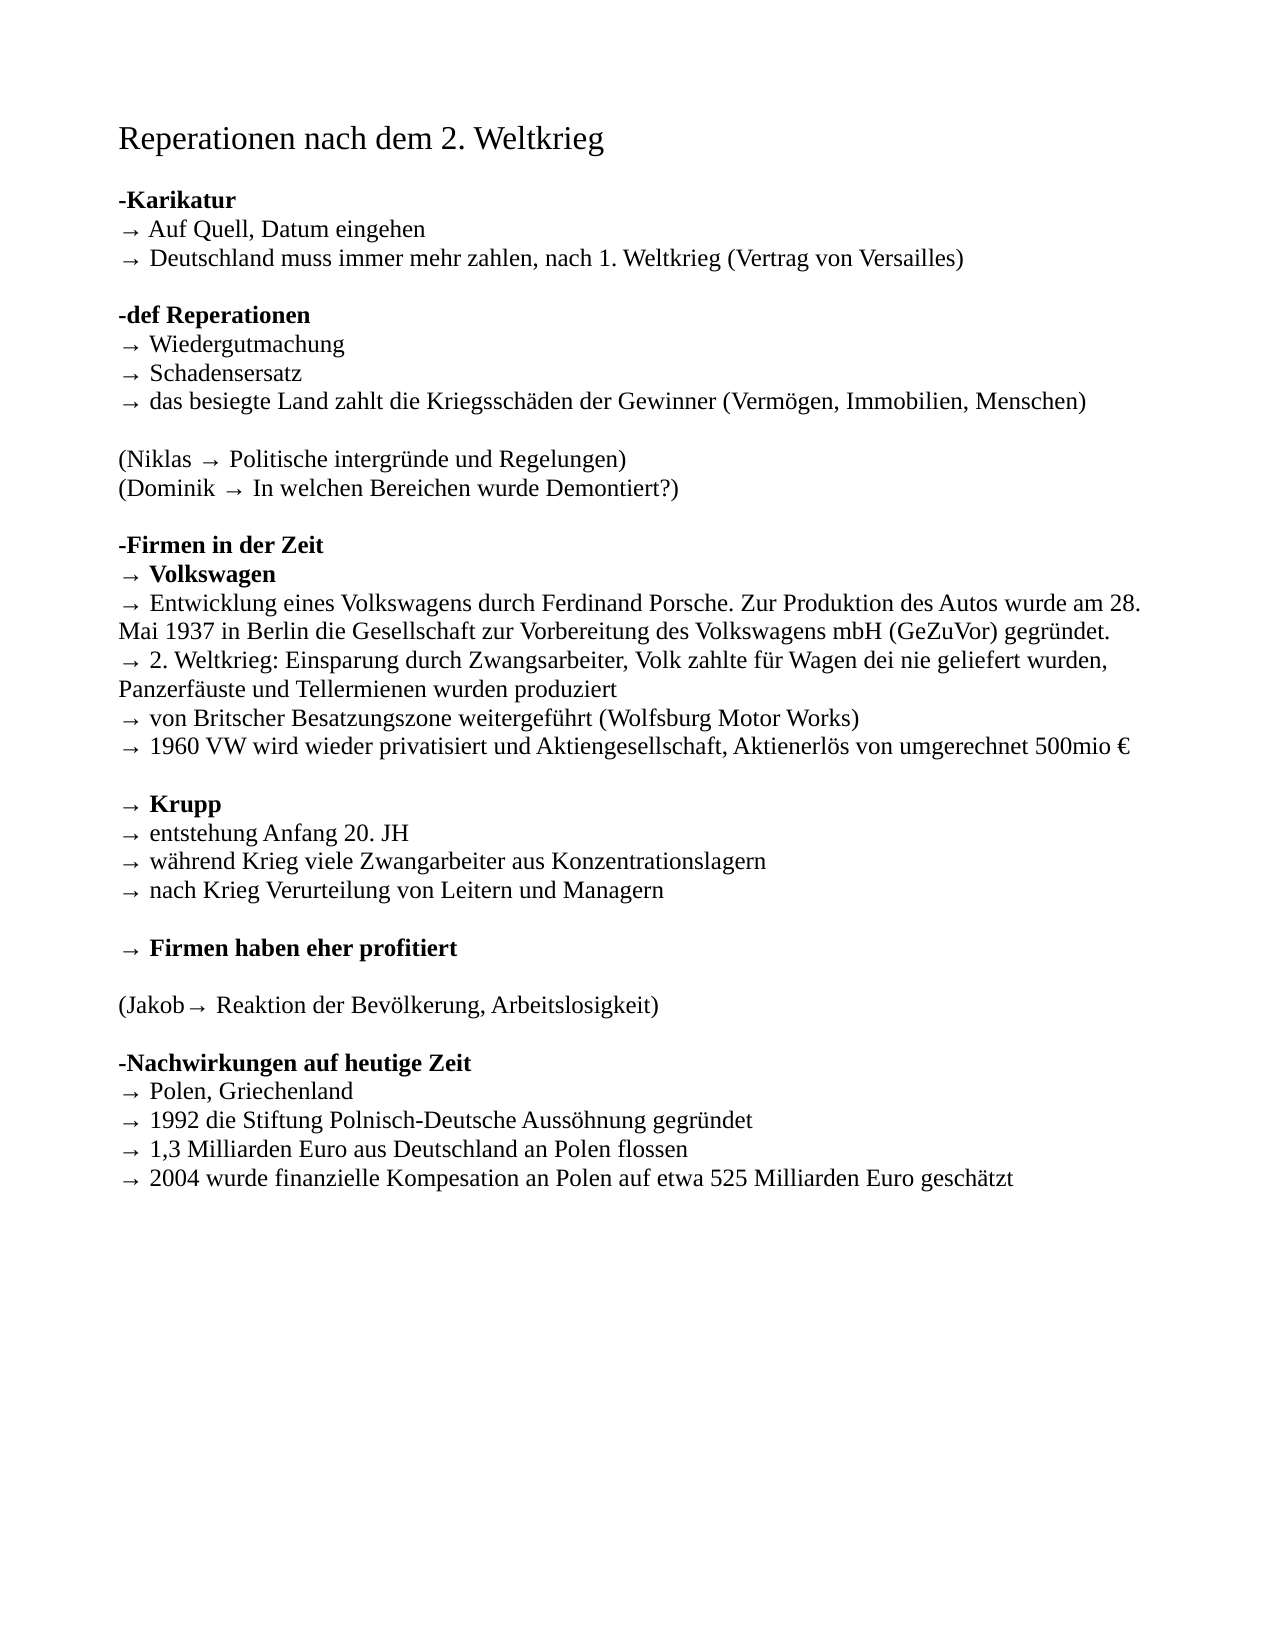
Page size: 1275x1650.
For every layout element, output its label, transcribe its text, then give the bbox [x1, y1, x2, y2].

text → Wiedergutmachung [118, 329, 1157, 358]
text → Auf Quell, Datum eingehen [118, 214, 1157, 243]
text → während Krieg viele Zwangarbeiter aus Konzentrationslagern [118, 846, 1157, 875]
text → 1992 die Stiftung Polnisch-Deutsche Aussöhnung gegründet [118, 1105, 1157, 1134]
text (Jakob→ Reaktion der Bevölkerung, Arbeitslosigkeit) [118, 990, 1157, 1019]
text → 1,3 Milliarden Euro aus Deutschland an Polen flossen [118, 1134, 1157, 1163]
text Panzerfäuste und Tellermienen wurden produziert [118, 674, 1157, 703]
text -Karikatur [118, 185, 1157, 214]
text → Firmen haben eher profitiert [118, 933, 1157, 961]
text → Volkswagen [118, 559, 1157, 588]
text → Deutschland muss immer mehr zahlen, nach 1. Weltkrieg (Vertrag von Versailles) [118, 243, 1157, 271]
text → Entwicklung eines Volkswagens durch Ferdinand Porsche. Zur Produktion des Autos wurde am 28. Mai 1937 in Berlin die Gesellschaft zur Vorbereitung des Volkswagens mbH (GeZuVor) gegründet. [118, 588, 1157, 645]
text -def Reperationen [118, 300, 1157, 329]
text (Niklas → Politische intergründe und Regelungen) [118, 444, 1157, 473]
text → das besiegte Land zahlt die Kriegsschäden der Gewinner (Vermögen, Immobilien, Menschen) [118, 386, 1157, 415]
text → Polen, Griechenland [118, 1076, 1157, 1105]
text → entstehung Anfang 20. JH [118, 818, 1157, 846]
text -Firmen in der Zeit [118, 530, 1157, 559]
text → Schadensersatz [118, 358, 1157, 386]
text → von Britscher Besatzungszone weitergeführt (Wolfsburg Motor Works) [118, 703, 1157, 731]
text → nach Krieg Verurteilung von Leitern und Managern [118, 875, 1157, 904]
text (Dominik → In welchen Bereichen wurde Demontiert?) [118, 473, 1157, 501]
text → 2. Weltkrieg: Einsparung durch Zwangsarbeiter, Volk zahlte für Wagen dei nie geliefert wurden, [118, 645, 1157, 674]
text → 2004 wurde finanzielle Kompesation an Polen auf etwa 525 Milliarden Euro geschätzt [118, 1163, 1157, 1191]
text Reperationen nach dem 2. Weltkrieg [118, 118, 1157, 156]
text -Nachwirkungen auf heutige Zeit [118, 1048, 1157, 1076]
text → Krupp [118, 789, 1157, 818]
text → 1960 VW wird wieder privatisiert und Aktiengesellschaft, Aktienerlös von umgerechnet 500mio € [118, 731, 1157, 760]
